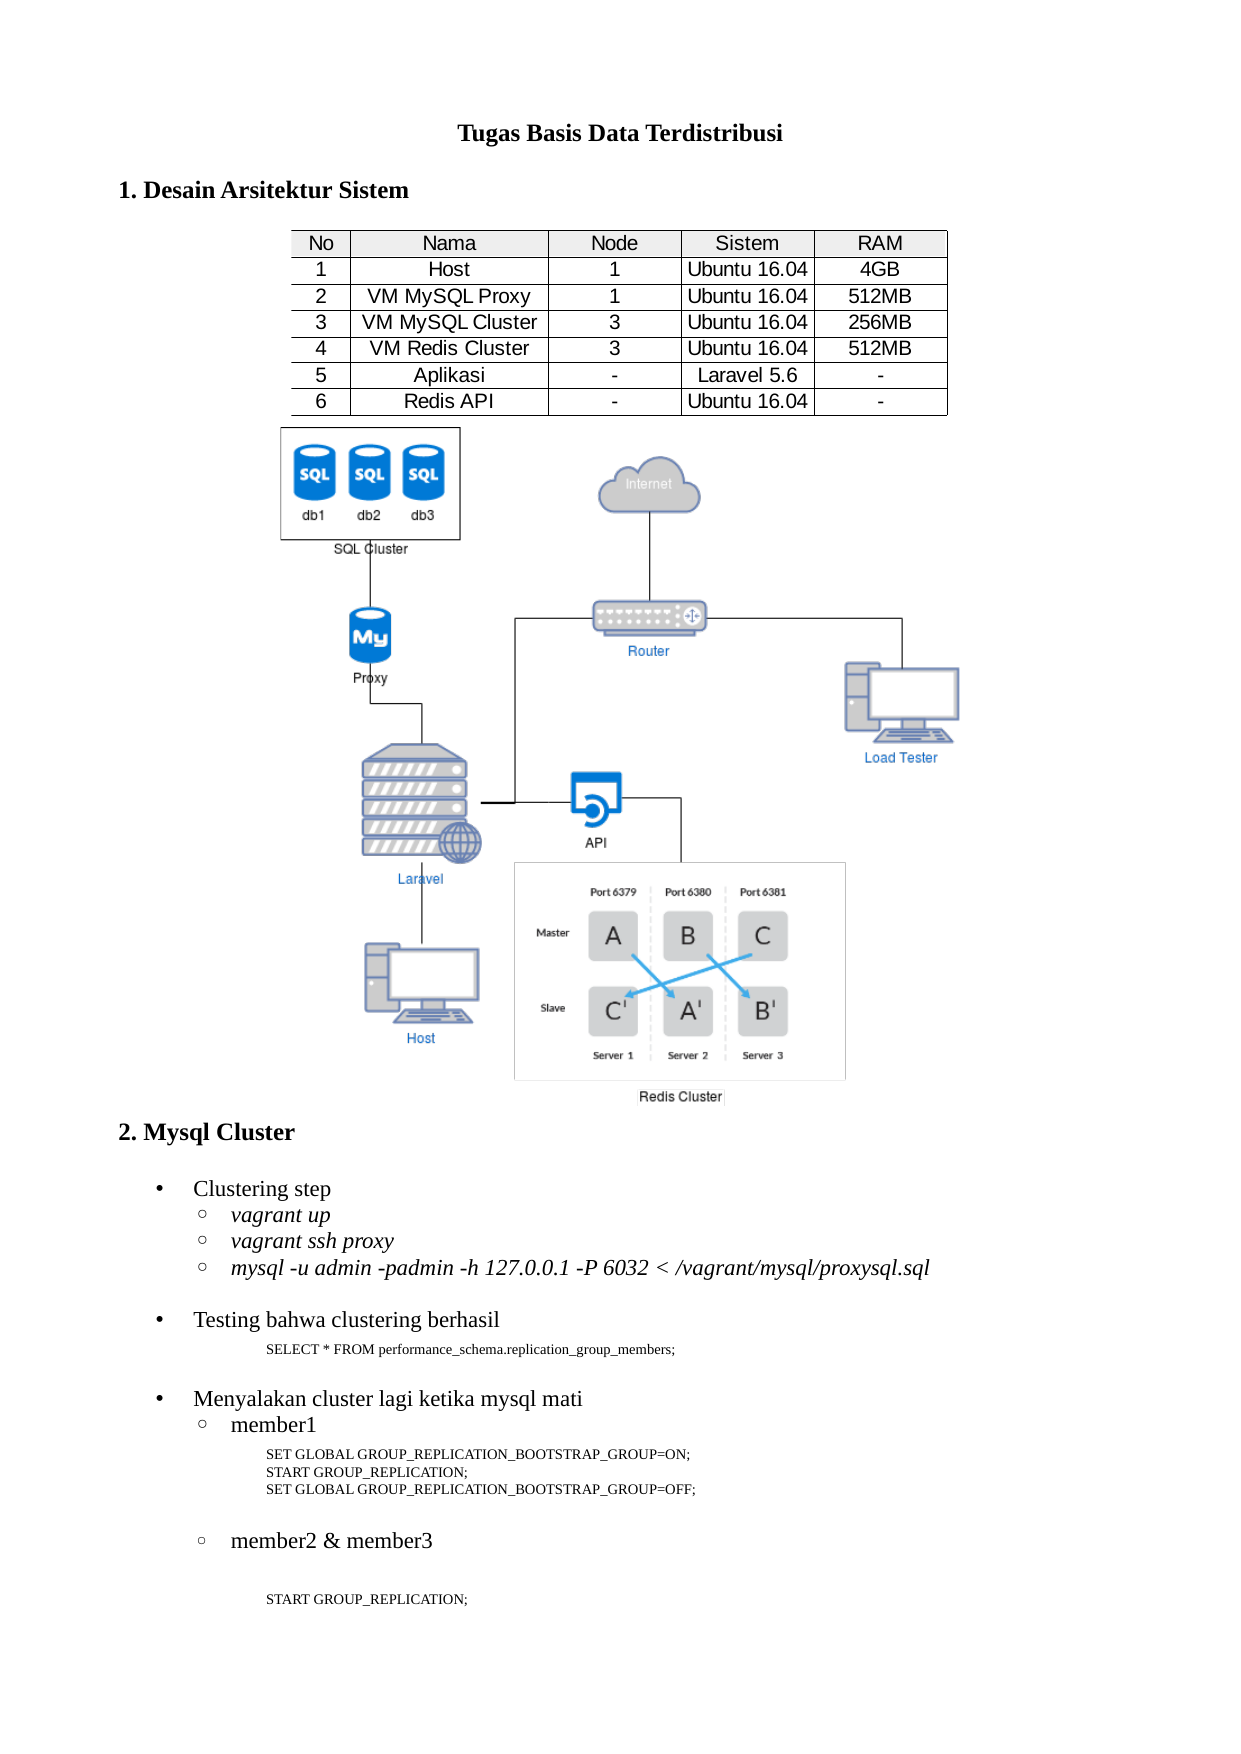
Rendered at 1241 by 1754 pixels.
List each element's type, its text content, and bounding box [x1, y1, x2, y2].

list mysql -u admin -padmin -h 127.0.0.1 -P 6032 < /vagrant/mysql/proxysql.sql [193, 1254, 1122, 1280]
list member1 [193, 1411, 1122, 1438]
list Testing bahwa clustering berhasil [156, 1306, 1122, 1333]
text SET GLOBAL GROUP_REPLICATION_BOOTSTRAP_GROUP=ON; [118, 1438, 1122, 1464]
text 2. Mysql Cluster [118, 1117, 1122, 1146]
list vagrant ssh proxy [193, 1227, 1122, 1254]
list Clustering step [156, 1175, 1122, 1201]
list Menyalakan cluster lagi ketika mysql mati [156, 1385, 1122, 1411]
text SET GLOBAL GROUP_REPLICATION_BOOTSTRAP_GROUP=OFF; [118, 1481, 1122, 1498]
text 1. Desain Arsitektur Sistem [118, 176, 1122, 204]
picture [280, 427, 960, 1106]
text SELECT * FROM performance_schema.replication_group_members; [118, 1333, 1122, 1359]
list member2 & member3 [193, 1527, 1122, 1553]
text START GROUP_REPLICATION; [118, 1464, 1122, 1481]
text START GROUP_REPLICATION; [118, 1583, 1122, 1609]
list vagrant up [193, 1201, 1122, 1227]
text Tugas Basis Data Terdistribusi [118, 118, 1122, 147]
